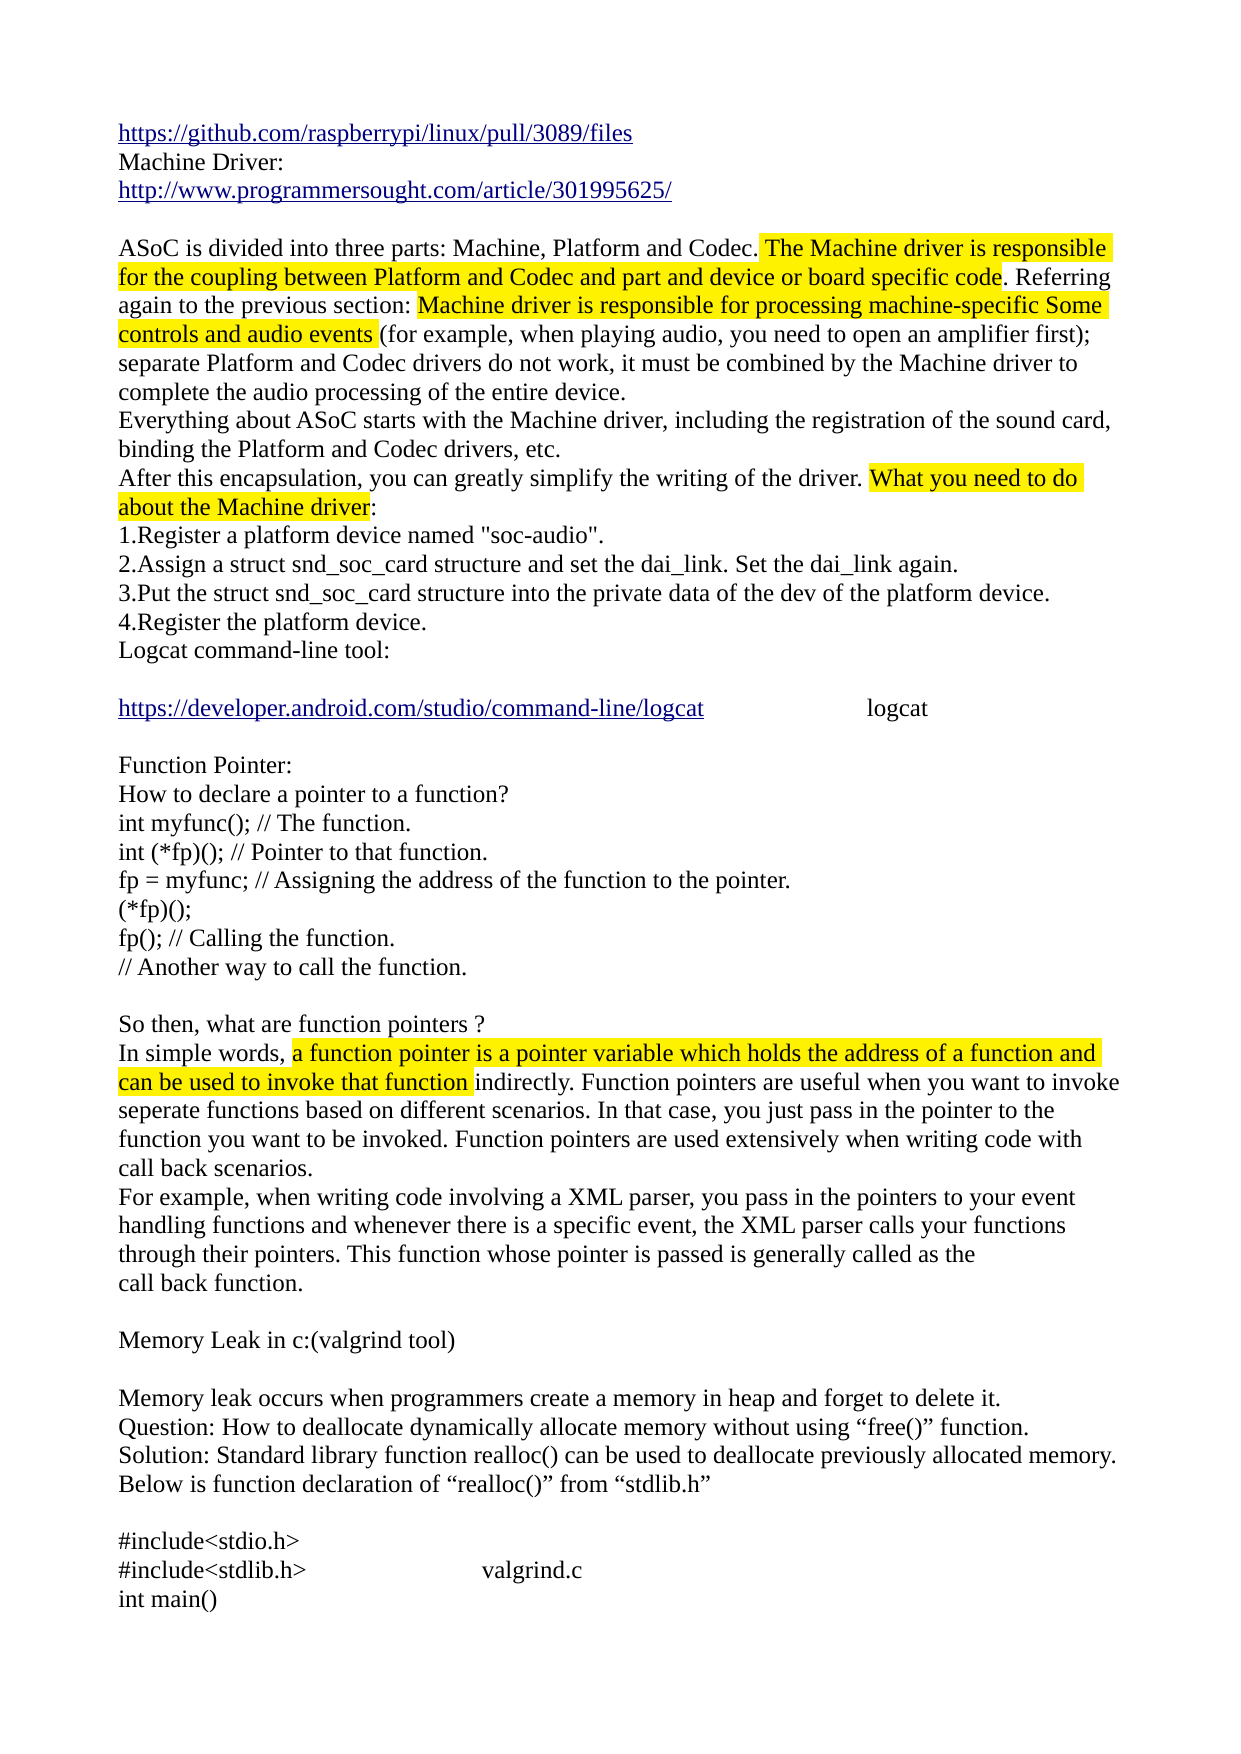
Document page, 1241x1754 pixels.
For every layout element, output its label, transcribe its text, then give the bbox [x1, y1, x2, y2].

text How to declare a pointer to a function? [118, 779, 1122, 808]
text After this encapsulation, you can greatly simplify the writing of the driver. What you need to do about the Machine driver: [118, 463, 1122, 521]
text #include<stdio.h> [118, 1526, 1122, 1555]
text Question: How to deallocate dynamically allocate memory without using “free()” function. [118, 1412, 1122, 1441]
text call back function. [118, 1268, 1122, 1297]
text Solution: Standard library function realloc() can be used to deallocate previously allocated memory. Below is function declaration of “realloc()” from “stdlib.h” [118, 1441, 1122, 1498]
text (*fp)(); [118, 894, 1122, 923]
text ASoC is divided into three parts: Machine, Platform and Codec. The Machine driver is responsible for the coupling between Platform and Codec and part and device or board specific code. Referring again to the previous section: Machine driver is responsible for processing machine-specific Some controls and audio events (for example, when playing audio, you need to open an amplifier first); separate Platform and Codec drivers do not work, it must be combined by the Machine driver to complete the audio processing of the entire device. [118, 233, 1122, 406]
text fp(); // Calling the function. [118, 923, 1122, 952]
text https://github.com/raspberrypi/linux/pull/3089/files [118, 118, 1122, 147]
text int myfunc(); // The function. [118, 808, 1122, 837]
text So then, what are function pointers ? [118, 1009, 1122, 1038]
text fp = myfunc; // Assigning the address of the function to the pointer. [118, 866, 1122, 894]
text #include<stdlib.h> valgrind.c [118, 1555, 1122, 1584]
text int main() [118, 1584, 1122, 1613]
text Machine Driver: [118, 147, 1122, 176]
text Function Pointer: [118, 751, 1122, 779]
text Memory leak occurs when programmers create a memory in heap and forget to delete it. [118, 1383, 1122, 1412]
text http://www.programmersought.com/article/301995625/ [118, 176, 1122, 204]
list Assign a struct snd_soc_card structure and set the dai_link. Set the dai_link again. [118, 549, 1122, 578]
text For example, when writing code involving a XML parser, you pass in the pointers to your event handling functions and whenever there is a specific event, the XML parser calls your functions through their pointers. This function whose pointer is passed is generally called as the [118, 1182, 1122, 1268]
text int (*fp)(); // Pointer to that function. [118, 837, 1122, 866]
text Memory Leak in c:(valgrind tool) [118, 1326, 1122, 1354]
text In simple words, a function pointer is a pointer variable which holds the address of a function and can be used to invoke that function indirectly. Function pointers are useful when you want to invoke seperate functions based on different scenarios. In that case, you just pass in the pointer to the function you want to be invoked. Function pointers are used extensively when writing code with call back scenarios. [118, 1038, 1122, 1182]
list Register a platform device named "soc-audio". [118, 521, 1122, 549]
text // Another way to call the function. [118, 952, 1122, 981]
list Register the platform device. [118, 607, 1122, 636]
text https://developer.android.com/studio/command-line/logcat logcat [118, 693, 1122, 722]
text Logcat command-line tool: [118, 636, 1122, 664]
text Everything about ASoC starts with the Machine driver, including the registration of the sound card, binding the Platform and Codec drivers, etc. [118, 406, 1122, 463]
list Put the struct snd_soc_card structure into the private data of the dev of the platform device. [118, 578, 1122, 607]
